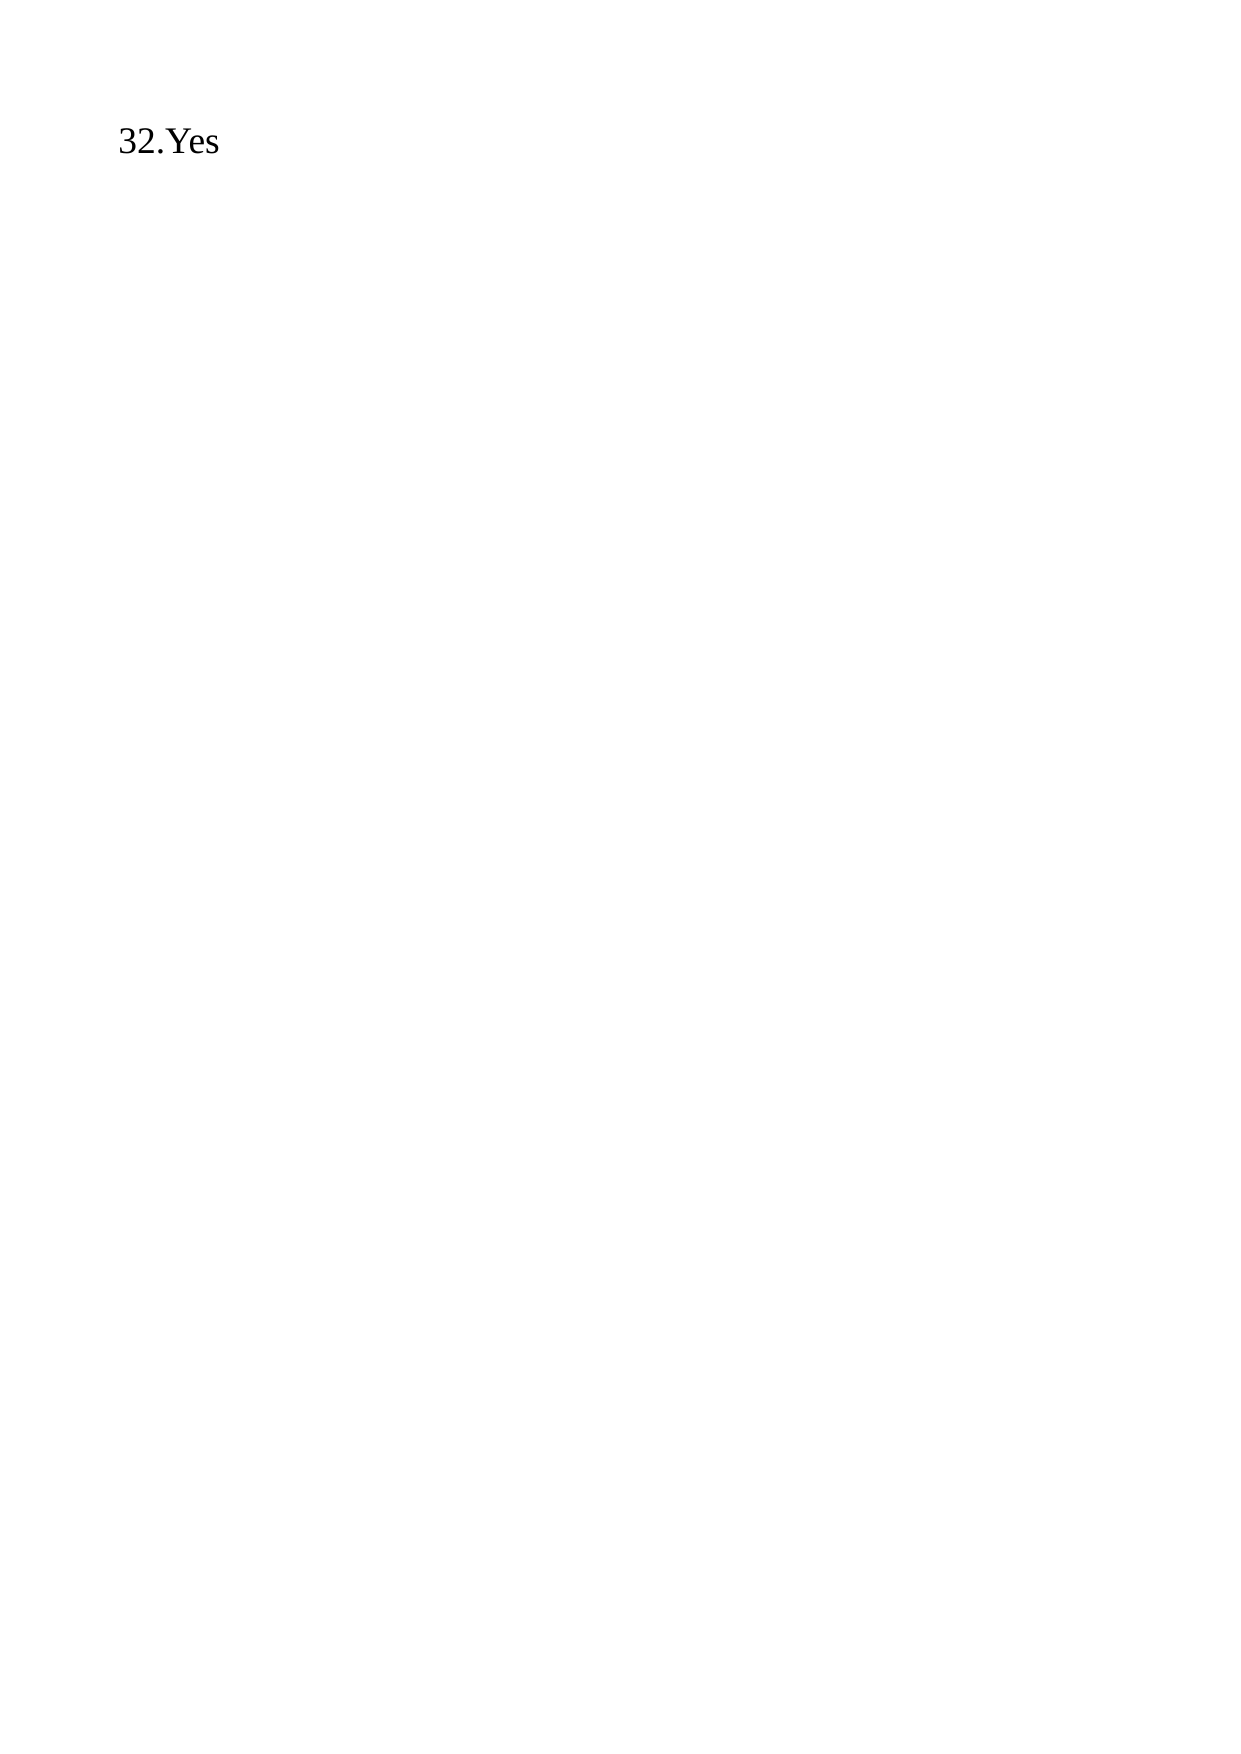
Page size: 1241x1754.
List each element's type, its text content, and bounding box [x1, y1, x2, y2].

text 32.Yes [118, 118, 1122, 161]
